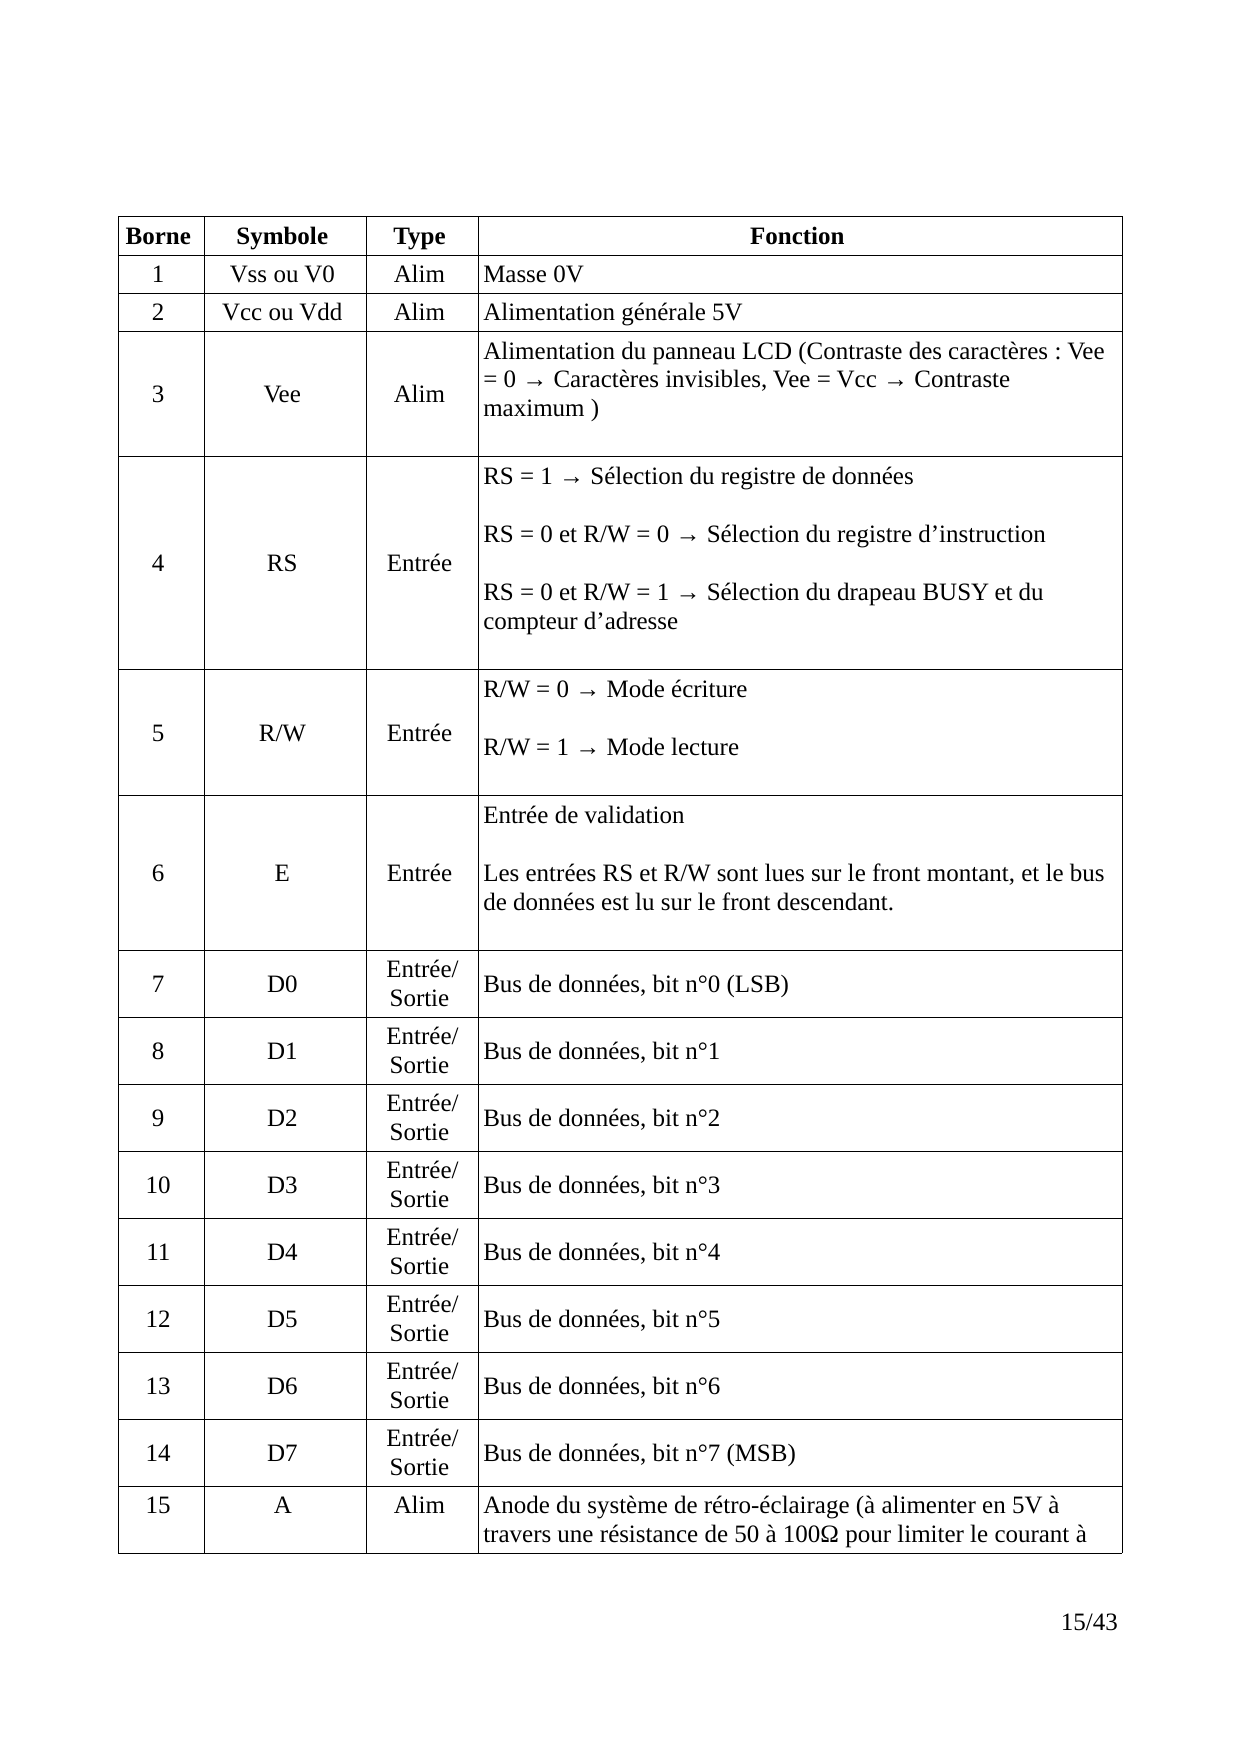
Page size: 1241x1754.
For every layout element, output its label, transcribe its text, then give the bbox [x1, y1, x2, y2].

table_cell 10 [119, 1152, 204, 1218]
table_cell RS [205, 457, 366, 669]
table_cell 8 [119, 1018, 204, 1084]
table_cell 15 [119, 1487, 204, 1552]
table_cell Masse 0V [479, 256, 1122, 293]
table_cell 2 [119, 294, 204, 331]
table_cell Entrée de validation Les entrées RS et R/W sont lues sur le front montant, et le bus de données est lu sur le front descendant. [479, 796, 1122, 950]
table_cell Bus de données, bit n°2 [479, 1085, 1122, 1151]
table_cell Alimentation générale 5V [479, 294, 1122, 331]
table_cell 9 [119, 1085, 204, 1151]
table_cell Entrée/Sortie [367, 1085, 478, 1151]
table_cell D5 [205, 1286, 366, 1352]
table_cell RS = 1 → Sélection du registre de données RS = 0 et R/W = 0 → Sélection du registre d’instruction RS = 0 et R/W = 1 → Sélection du drapeau BUSY et du compteur d’adresse [479, 457, 1122, 669]
table_cell Bus de données, bit n°5 [479, 1286, 1122, 1352]
table_cell Entrée/Sortie [367, 1152, 478, 1218]
table_cell D4 [205, 1219, 366, 1284]
table_cell Bus de données, bit n°1 [479, 1018, 1122, 1084]
table_cell E [205, 796, 366, 950]
table_cell Alim [367, 256, 478, 293]
table_cell 13 [119, 1353, 204, 1418]
table_cell D1 [205, 1018, 366, 1084]
table_cell Vee [205, 332, 366, 456]
table_cell Entrée/Sortie [367, 951, 478, 1017]
table_cell Vss ou V0 [205, 256, 366, 293]
table_cell R/W [205, 670, 366, 795]
table_cell Alimentation du panneau LCD (Contraste des caractères : Vee = 0 → Caractères invisibles, Vee = Vcc → Contraste maximum ) [479, 332, 1122, 456]
table_cell Alim [367, 294, 478, 331]
table_cell Entrée/Sortie [367, 1018, 478, 1084]
table_cell D2 [205, 1085, 366, 1151]
table_cell R/W = 0 → Mode écriture R/W = 1 → Mode lecture [479, 670, 1122, 795]
table_cell Vcc ou Vdd [205, 294, 366, 331]
table_cell Bus de données, bit n°0 (LSB) [479, 951, 1122, 1017]
table_cell Entrée/Sortie [367, 1420, 478, 1486]
table_cell D3 [205, 1152, 366, 1218]
table_cell Entrée [367, 670, 478, 795]
table_cell Alim [367, 1487, 478, 1552]
table_cell Bus de données, bit n°7 (MSB) [479, 1420, 1122, 1486]
table_cell D0 [205, 951, 366, 1017]
table_cell 14 [119, 1420, 204, 1486]
table_cell A [205, 1487, 366, 1552]
table_cell Bus de données, bit n°3 [479, 1152, 1122, 1218]
table_header Borne [119, 217, 204, 254]
table_cell Entrée/Sortie [367, 1286, 478, 1352]
table_cell 3 [119, 332, 204, 456]
table_cell Entrée/Sortie [367, 1353, 478, 1418]
table_cell Entrée/Sortie [367, 1219, 478, 1284]
table_cell Alim [367, 332, 478, 456]
table_cell 7 [119, 951, 204, 1017]
table_cell Anode du système de rétro-éclairage (à alimenter en 5V à travers une résistance de 50 à 100Ω pour limiter le courant à [479, 1487, 1122, 1552]
table_cell D6 [205, 1353, 366, 1418]
table_cell Entrée [367, 457, 478, 669]
table_header Type [367, 217, 478, 254]
table_cell 4 [119, 457, 204, 669]
table_cell D7 [205, 1420, 366, 1486]
table_cell 1 [119, 256, 204, 293]
table_cell 6 [119, 796, 204, 950]
table_header Symbole [205, 217, 366, 254]
table_cell Bus de données, bit n°4 [479, 1219, 1122, 1284]
table_cell Entrée [367, 796, 478, 950]
table_header Fonction [479, 217, 1122, 254]
table_cell 12 [119, 1286, 204, 1352]
table_cell Bus de données, bit n°6 [479, 1353, 1122, 1418]
table_cell 11 [119, 1219, 204, 1284]
table_cell 5 [119, 670, 204, 795]
